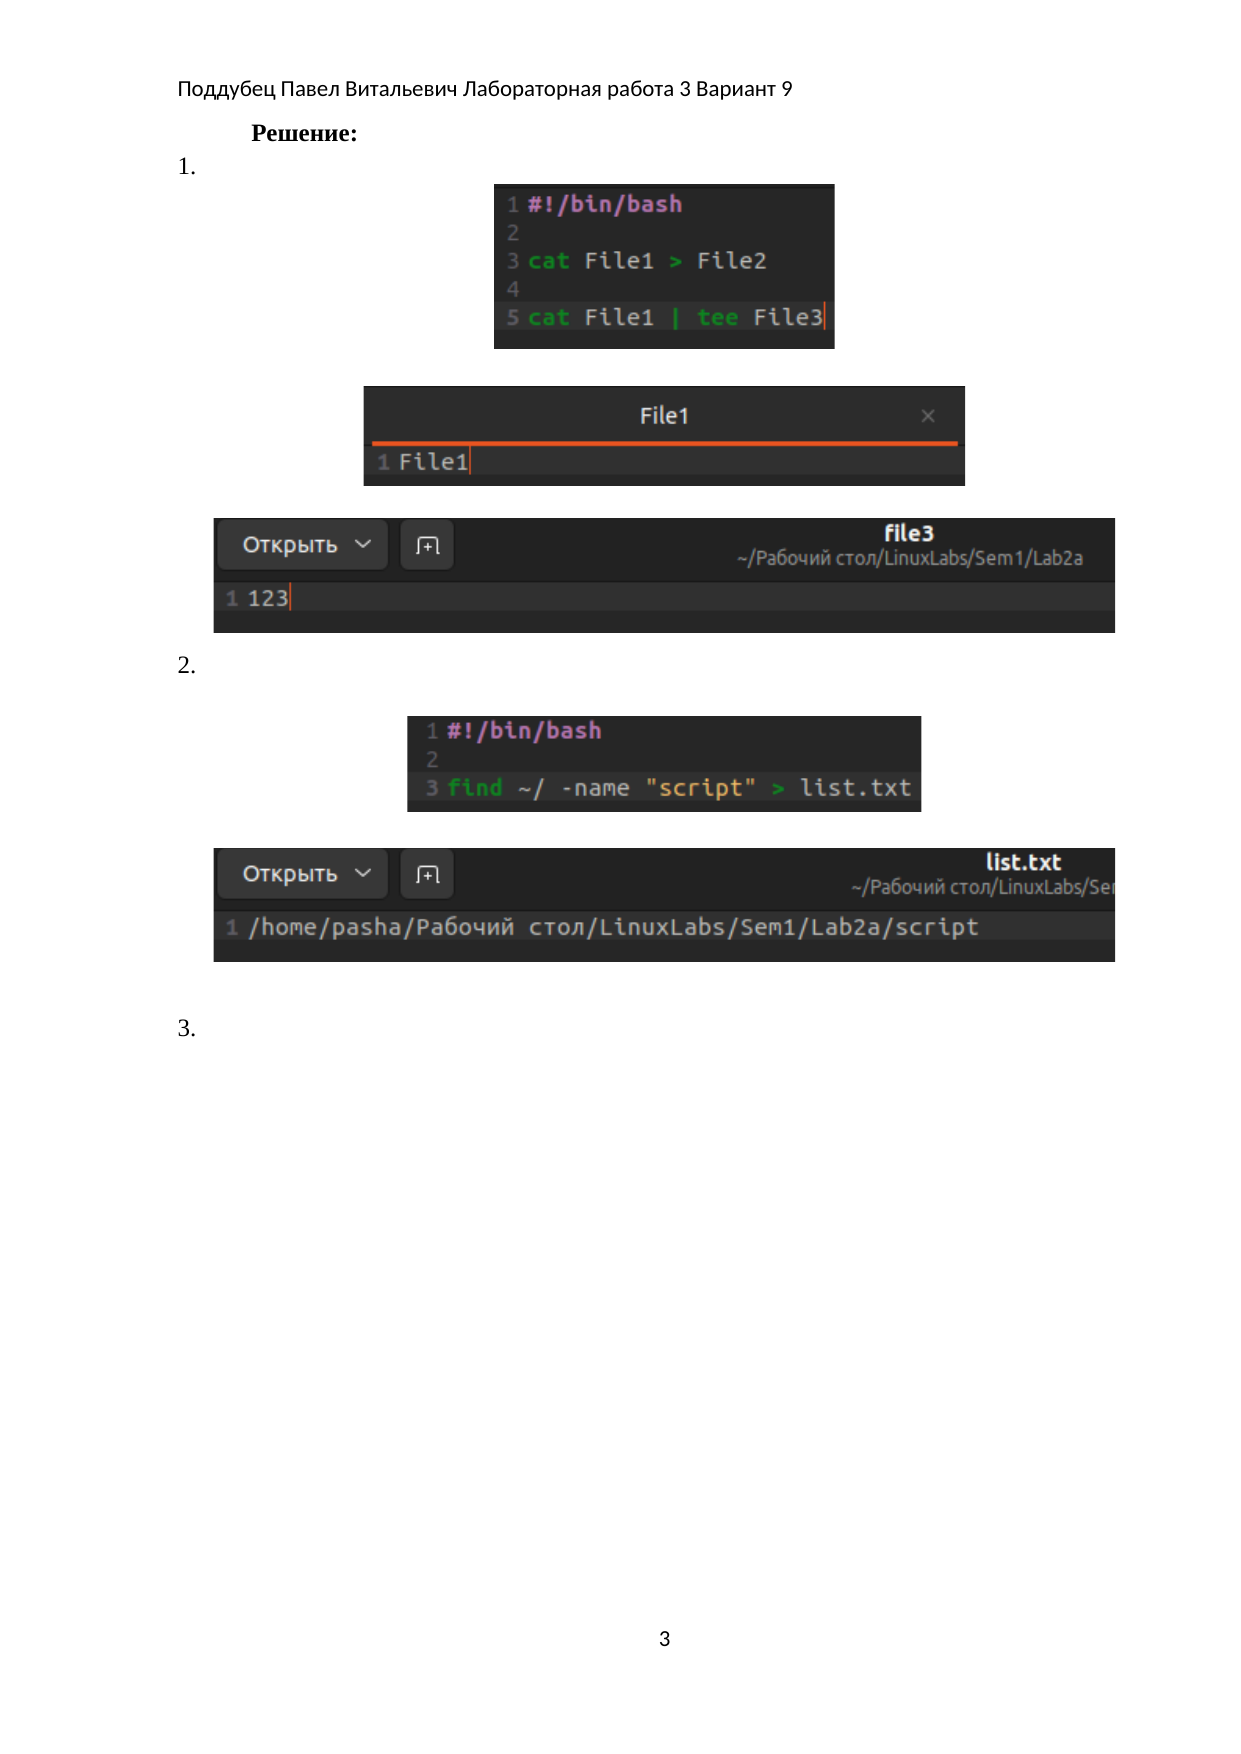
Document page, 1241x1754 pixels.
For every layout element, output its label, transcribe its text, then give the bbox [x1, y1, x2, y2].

text 3. [177, 1013, 1152, 1042]
picture [363, 386, 966, 486]
picture [407, 716, 922, 812]
picture [494, 184, 835, 349]
picture [213, 518, 1116, 633]
text 1. [177, 151, 1152, 180]
text 2. [177, 650, 1152, 679]
picture [213, 848, 1116, 962]
subtitle Решение: [177, 118, 1152, 147]
